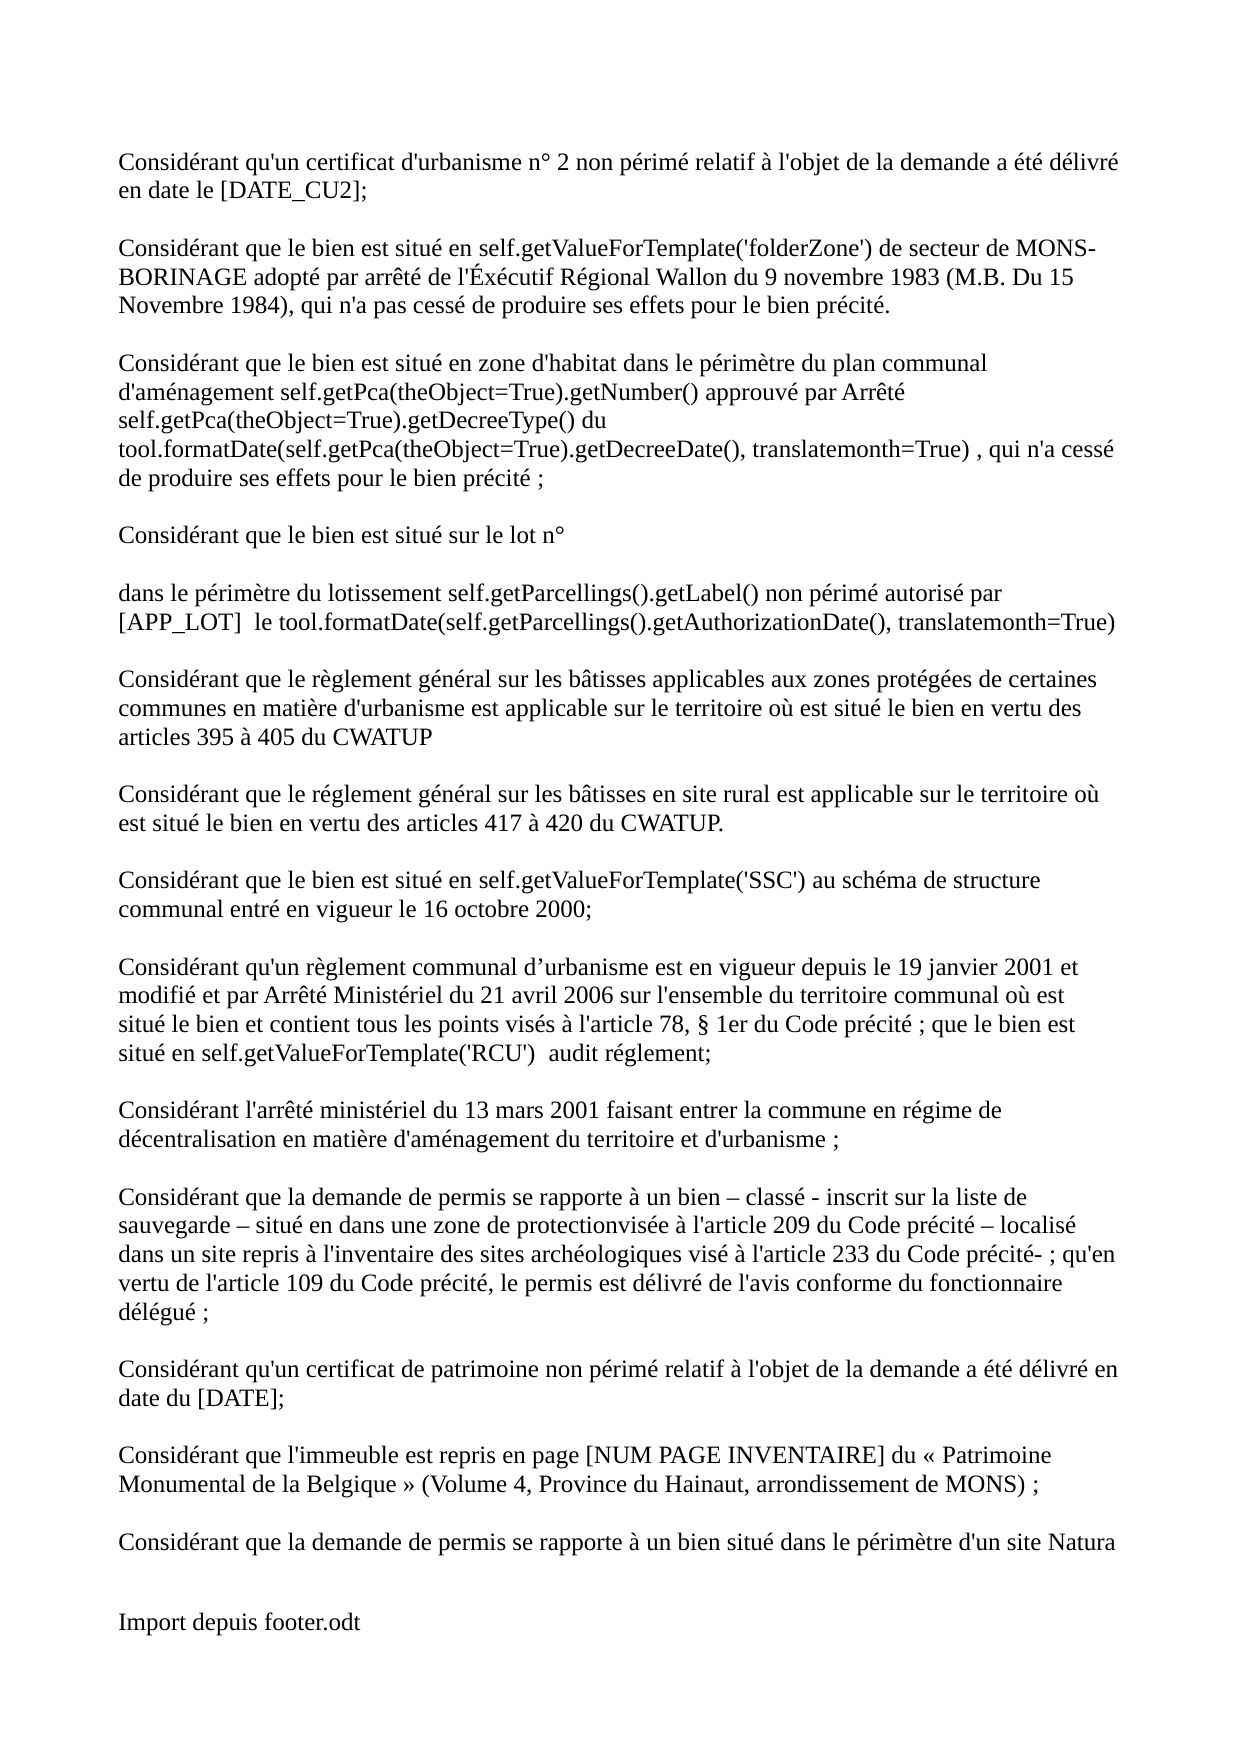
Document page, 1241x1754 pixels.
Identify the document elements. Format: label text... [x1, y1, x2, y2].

text Considérant l'arrêté ministériel du 13 mars 2001 faisant entrer la commune en régime de décentralisation en matière d'aménagement du territoire et d'urbanisme ; [118, 1096, 1122, 1182]
text Considérant qu'un certificat de patrimoine non périmé relatif à l'objet de la demande a été délivré en date du [DATE]; [118, 1354, 1122, 1441]
text Considérant que le bien est situé en zone d'habitat dans le périmètre du plan communal d'aménagement self.getPca(theObject=True).getNumber() approuvé par Arrêté self.getPca(theObject=True).getDecreeType() du tool.formatDate(self.getPca(theObject=True).getDecreeDate(), translatemonth=True) , qui n'a cessé de produire ses effets pour le bien précité ; [118, 348, 1122, 521]
text Considérant qu'un certificat d'urbanisme n° 2 non périmé relatif à l'objet de la demande a été délivré en date le [DATE_CU2]; [118, 147, 1122, 204]
text Considérant que le règlement général sur les bâtisses applicables aux zones protégées de certaines communes en matière d'urbanisme est applicable sur le territoire où est situé le bien en vertu des articles 395 à 405 du CWATUP [118, 664, 1122, 779]
text Considérant que l'immeuble est repris en page [NUM PAGE INVENTAIRE] du « Patrimoine Monumental de la Belgique » (Volume 4, Province du Hainaut, arrondissement de MONS) ; [118, 1441, 1122, 1527]
text Considérant que la demande de permis se rapporte à un bien situé dans le périmètre d'un site Natura [118, 1527, 1122, 1556]
text Considérant que la demande de permis se rapporte à un bien – classé - inscrit sur la liste de sauvegarde – situé en dans une zone de protectionvisée à l'article 209 du Code précité – localisé dans un site repris à l'inventaire des sites archéologiques visé à l'article 233 du Code précité- ; qu'en vertu de l'article 109 du Code précité, le permis est délivré de l'avis conforme du fonctionnaire délégué ; [118, 1182, 1122, 1354]
text Considérant que le bien est situé en self.getValueForTemplate('SSC') au schéma de structure communal entré en vigueur le 16 octobre 2000; [118, 866, 1122, 952]
text Considérant que le réglement général sur les bâtisses en site rural est applicable sur le territoire où est situé le bien en vertu des articles 417 à 420 du CWATUP. [118, 779, 1122, 866]
text Considérant qu'un règlement communal d’urbanisme est en vigueur depuis le 19 janvier 2001 et modifié et par Arrêté Ministériel du 21 avril 2006 sur l'ensemble du territoire communal où est situé le bien et contient tous les points visés à l'article 78, § 1er du Code précité ; que le bien est situé en self.getValueForTemplate('RCU') audit réglement; [118, 952, 1122, 1096]
text dans le périmètre du lotissement self.getParcellings().getLabel() non périmé autorisé par [APP_LOT] le tool.formatDate(self.getParcellings().getAuthorizationDate(), translatemonth=True) [118, 578, 1122, 664]
text Considérant que le bien est situé en self.getValueForTemplate('folderZone') de secteur de MONS-BORINAGE adopté par arrêté de l'Éxécutif Régional Wallon du 9 novembre 1983 (M.B. Du 15 Novembre 1984), qui n'a pas cessé de produire ses effets pour le bien précité. [118, 233, 1122, 348]
text Considérant que le bien est situé sur le lot n° [118, 521, 1122, 549]
